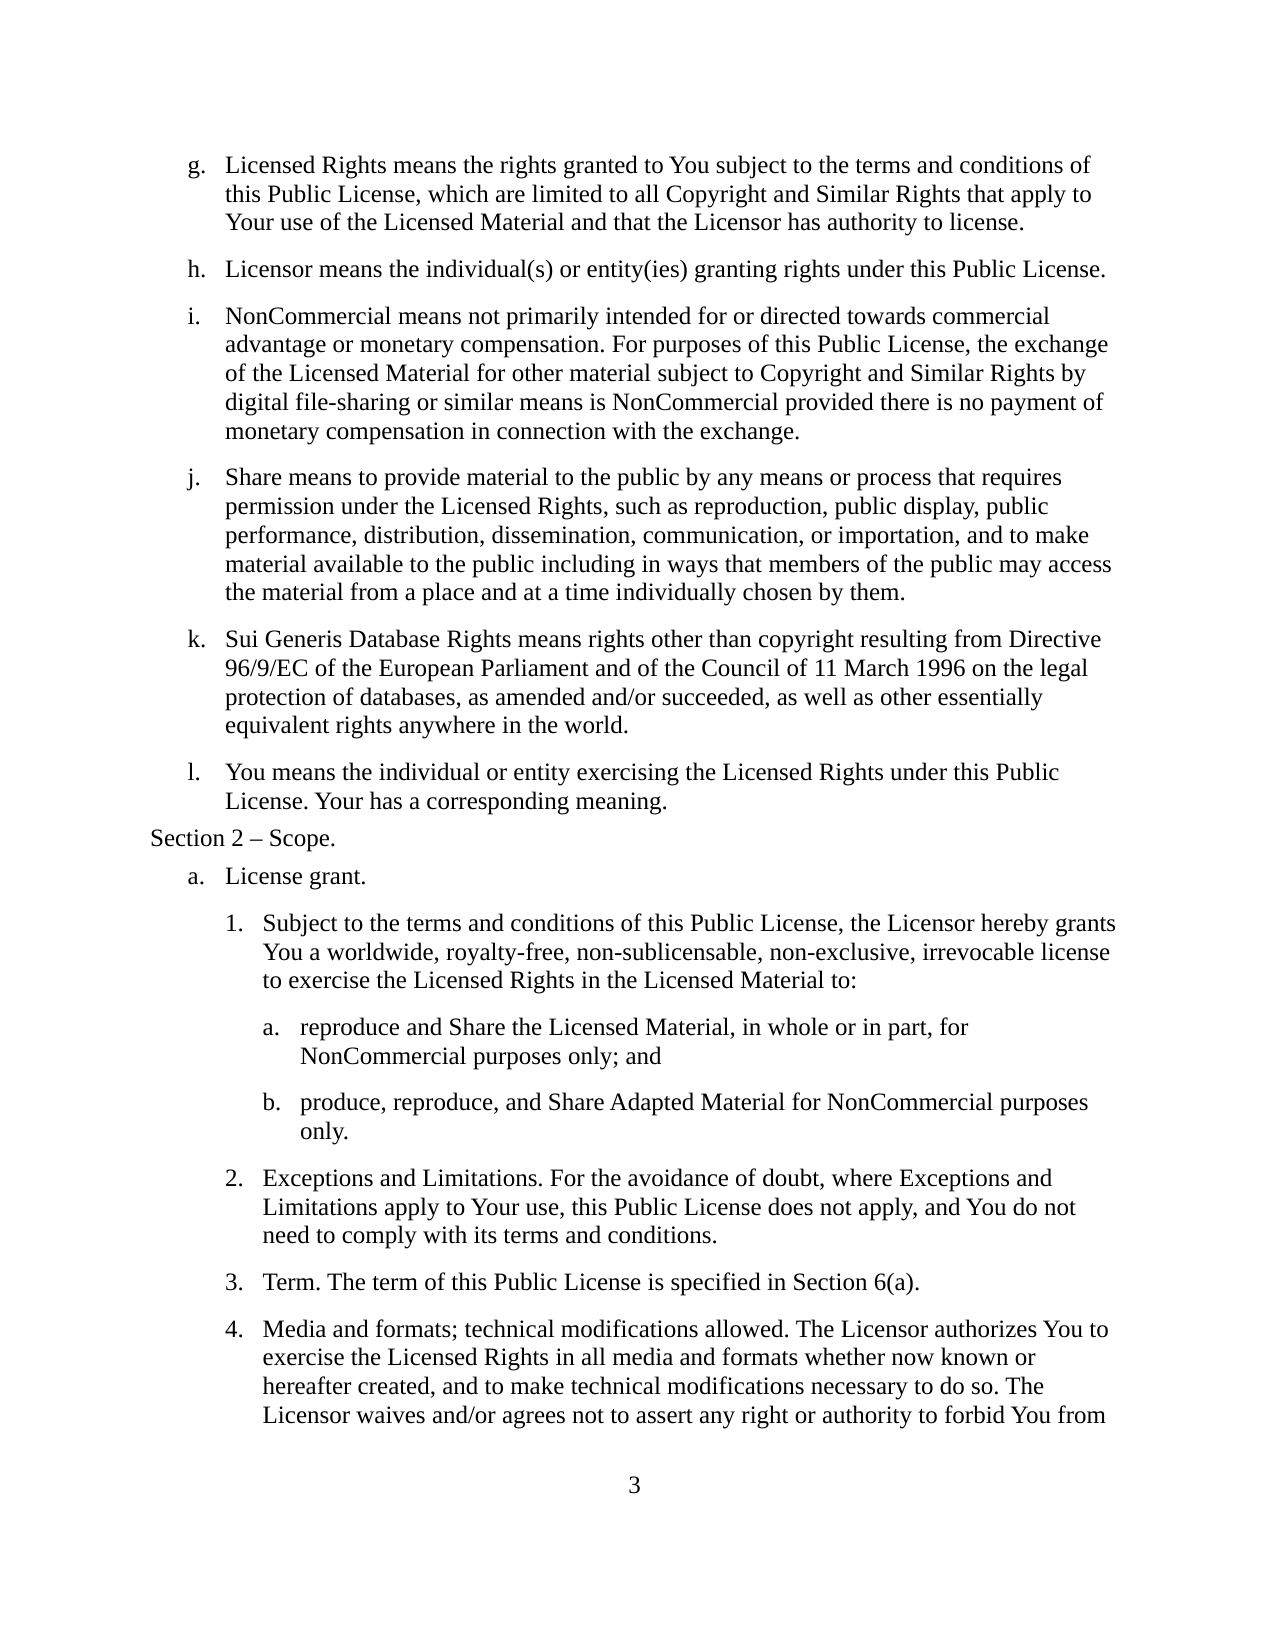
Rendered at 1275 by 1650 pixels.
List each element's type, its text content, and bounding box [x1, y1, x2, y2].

list Term. The term of this Public License is specified in Section 6(a). [225, 1267, 1125, 1296]
list License grant. [187, 861, 1125, 890]
list Sui Generis Database Rights means rights other than copyright resulting from Directive 96/9/EC of the European Parliament and of the Council of 11 March 1996 on the legal protection of databases, as amended and/or succeeded, as well as other essentially equivalent rights anywhere in the world. [187, 624, 1125, 739]
list NonCommercial means not primarily intended for or directed towards commercial advantage or monetary compensation. For purposes of this Public License, the exchange of the Licensed Material for other material subject to Copyright and Similar Rights by digital file-sharing or similar means is NonCommercial provided there is no payment of monetary compensation in connection with the exchange. [187, 301, 1125, 444]
list Exceptions and Limitations. For the avoidance of doubt, where Exceptions and Limitations apply to Your use, this Public License does not apply, and You do not need to comply with its terms and conditions. [225, 1163, 1125, 1249]
text Section 2 – Scope. [150, 823, 1125, 852]
list reproduce and Share the Licensed Material, in whole or in part, for NonCommercial purposes only; and [262, 1012, 1125, 1069]
list Media and formats; technical modifications allowed. The Licensor authorizes You to exercise the Licensed Rights in all media and formats whether now known or hereafter created, and to make technical modifications necessary to do so. The Licensor waives and/or agrees not to assert any right or authority to forbid You from [225, 1314, 1125, 1429]
list produce, reproduce, and Share Adapted Material for NonCommercial purposes only. [262, 1087, 1125, 1145]
list Share means to provide material to the public by any means or process that requires permission under the Licensed Rights, such as reproduction, public display, public performance, distribution, dissemination, communication, or importation, and to make material available to the public including in ways that members of the public may access the material from a place and at a time individually chosen by them. [187, 462, 1125, 606]
list Licensor means the individual(s) or entity(ies) granting rights under this Public License. [187, 254, 1125, 283]
list Licensed Rights means the rights granted to You subject to the terms and conditions of this Public License, which are limited to all Copyright and Similar Rights that apply to Your use of the Licensed Material and that the Licensor has authority to license. [187, 150, 1125, 236]
list You means the individual or entity exercising the Licensed Rights under this Public License. Your has a corresponding meaning. [187, 757, 1125, 814]
list Subject to the terms and conditions of this Public License, the Licensor hereby grants You a worldwide, royalty-free, non-sublicensable, non-exclusive, irrevocable license to exercise the Licensed Rights in the Licensed Material to: [225, 908, 1125, 994]
